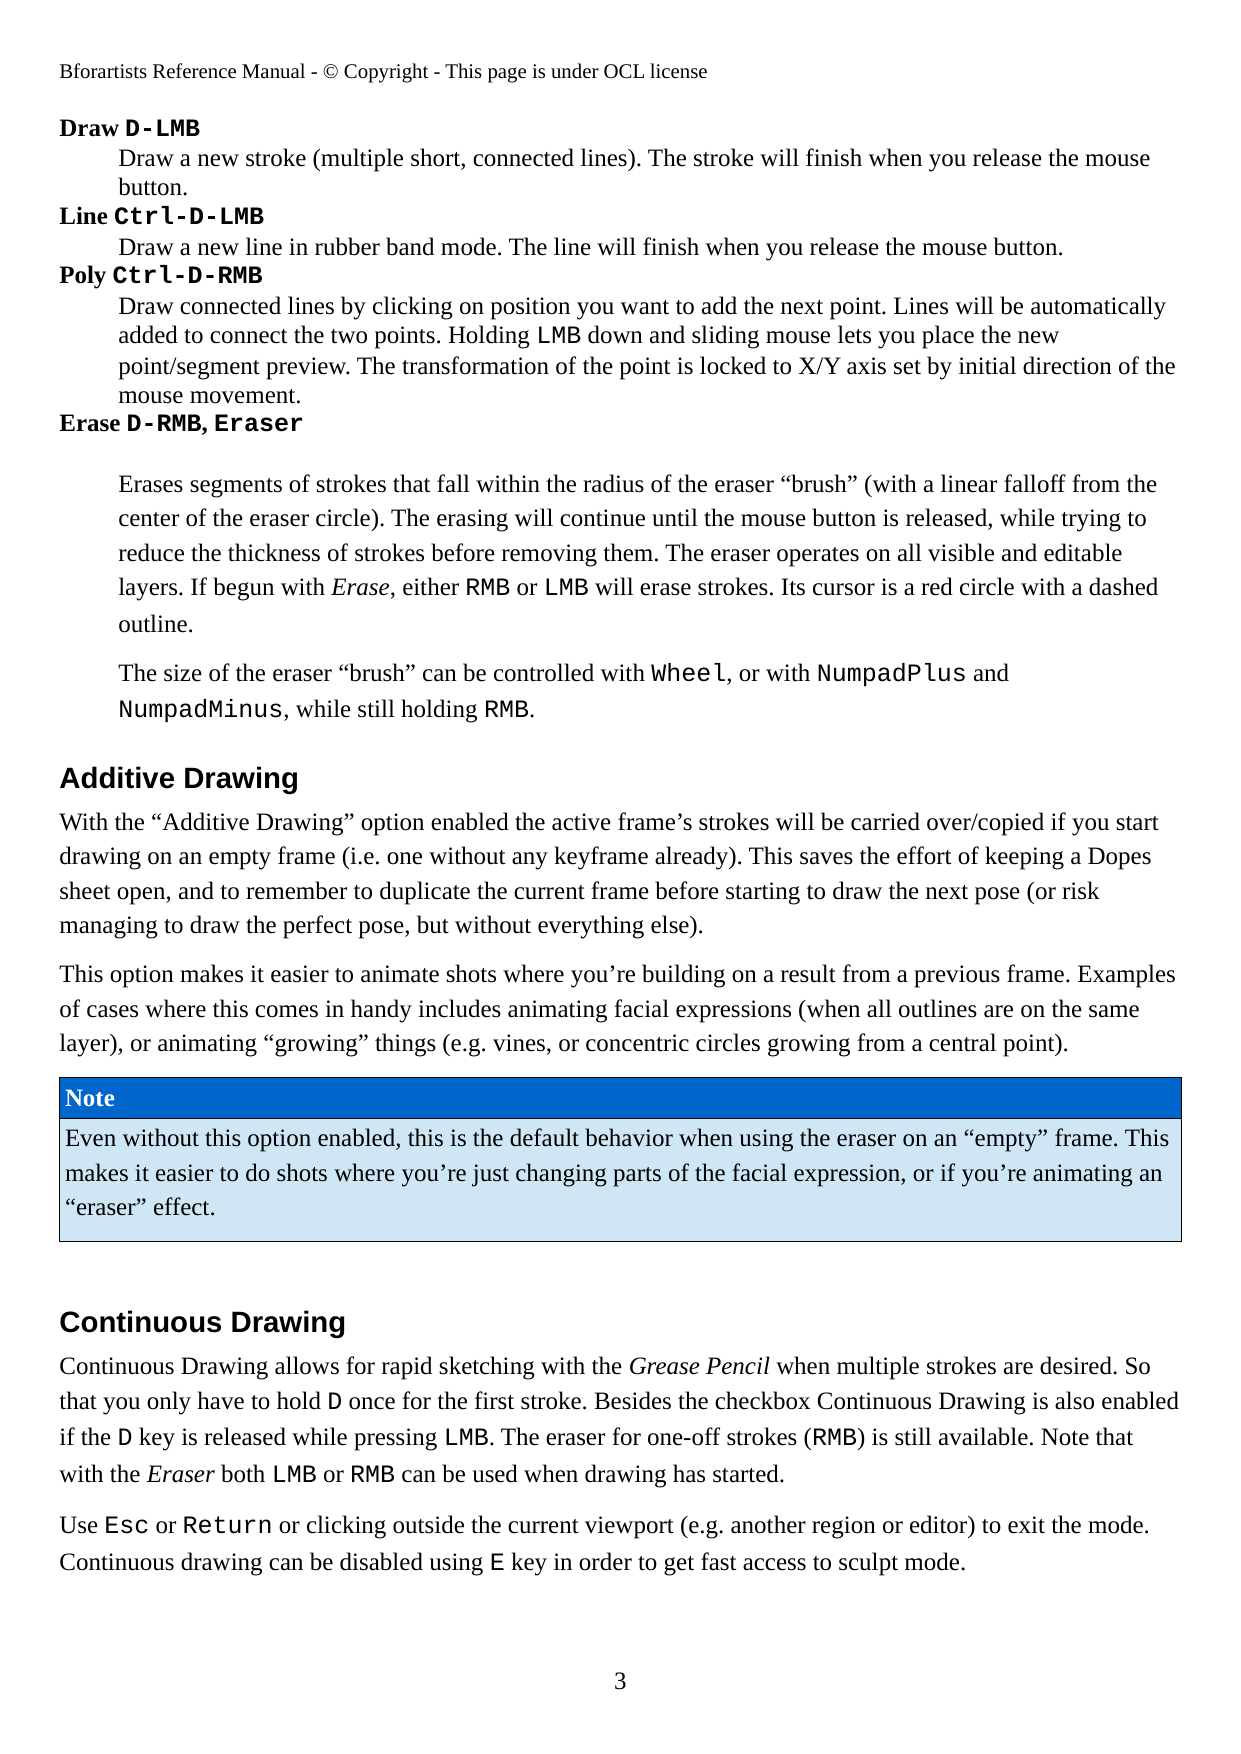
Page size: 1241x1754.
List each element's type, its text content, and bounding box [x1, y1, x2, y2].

list Draw a new stroke (multiple short, connected lines). The stroke will finish when you release the mouse button. [118, 143, 1181, 201]
subtitle Draw D-LMB [59, 113, 1181, 143]
subtitle Additive Drawing [59, 761, 1181, 794]
text With the “Additive Drawing” option enabled the active frame’s strokes will be carried over/copied if you start drawing on an empty frame (i.e. one without any keyframe already). This saves the effort of keeping a Dopes sheet open, and to remember to duplicate the current frame before starting to draw the next pose (or risk managing to draw the perfect pose, but without everything else). [59, 807, 1181, 939]
subtitle Erase D-RMB, Eraser [59, 408, 1181, 439]
subtitle Continuous Drawing [59, 1305, 1181, 1339]
subtitle Poly Ctrl-D-RMB [59, 261, 1181, 291]
text Erases segments of strokes that fall within the radius of the eraser “brush” (with a linear falloff from the center of the eraser circle). The erasing will continue until the mouse button is released, while trying to reduce the thickness of strokes before removing them. The eraser operates on all visible and editable layers. If begun with Erase, either RMB or LMB will erase strokes. Its cursor is a red circle with a dashed outline. [118, 469, 1181, 637]
text Continuous Drawing allows for rapid sketching with the Grease Pencil when multiple strokes are desired. So that you only have to hold D once for the first stroke. Besides the checkbox Continuous Drawing is also enabled if the D key is released while pressing LMB. The eraser for one-off strokes (RMB) is still available. Note that with the Eraser both LMB or RMB can be used when drawing has started. [59, 1351, 1181, 1490]
text The size of the eraser “brush” can be controlled with Wheel, or with NumpadPlus and NumpadMinus, while still holding RMB. [118, 658, 1181, 725]
list Draw connected lines by clicking on position you want to add the next point. Lines will be automatically added to connect the two points. Holding LMB down and sliding mouse lets you place the new point/segment preview. The transformation of the point is locked to X/Y axis set by initial direction of the mouse movement. [118, 291, 1181, 408]
table_header Note [60, 1078, 1181, 1118]
subtitle Line Ctrl-D-LMB [59, 201, 1181, 232]
text This option makes it easier to animate shots where you’re building on a result from a previous frame. Examples of cases where this comes in handy includes animating facial expressions (when all outlines are on the same layer), or animating “growing” things (e.g. vines, or concentric circles growing from a central point). [59, 959, 1181, 1057]
text Use Esc or Return or clicking outside the current viewport (e.g. another region or editor) to exit the mode. Continuous drawing can be disabled using E key in order to get fast access to sculpt mode. [59, 1511, 1181, 1578]
list Draw a new line in rubber band mode. The line will finish when you release the mouse button. [118, 232, 1181, 261]
table_cell Even without this option enabled, this is the default behavior when using the eraser on an “empty” frame. This makes it easier to do shots where you’re just changing parts of the facial expression, or if you’re animating an “eraser” effect. [60, 1119, 1181, 1241]
